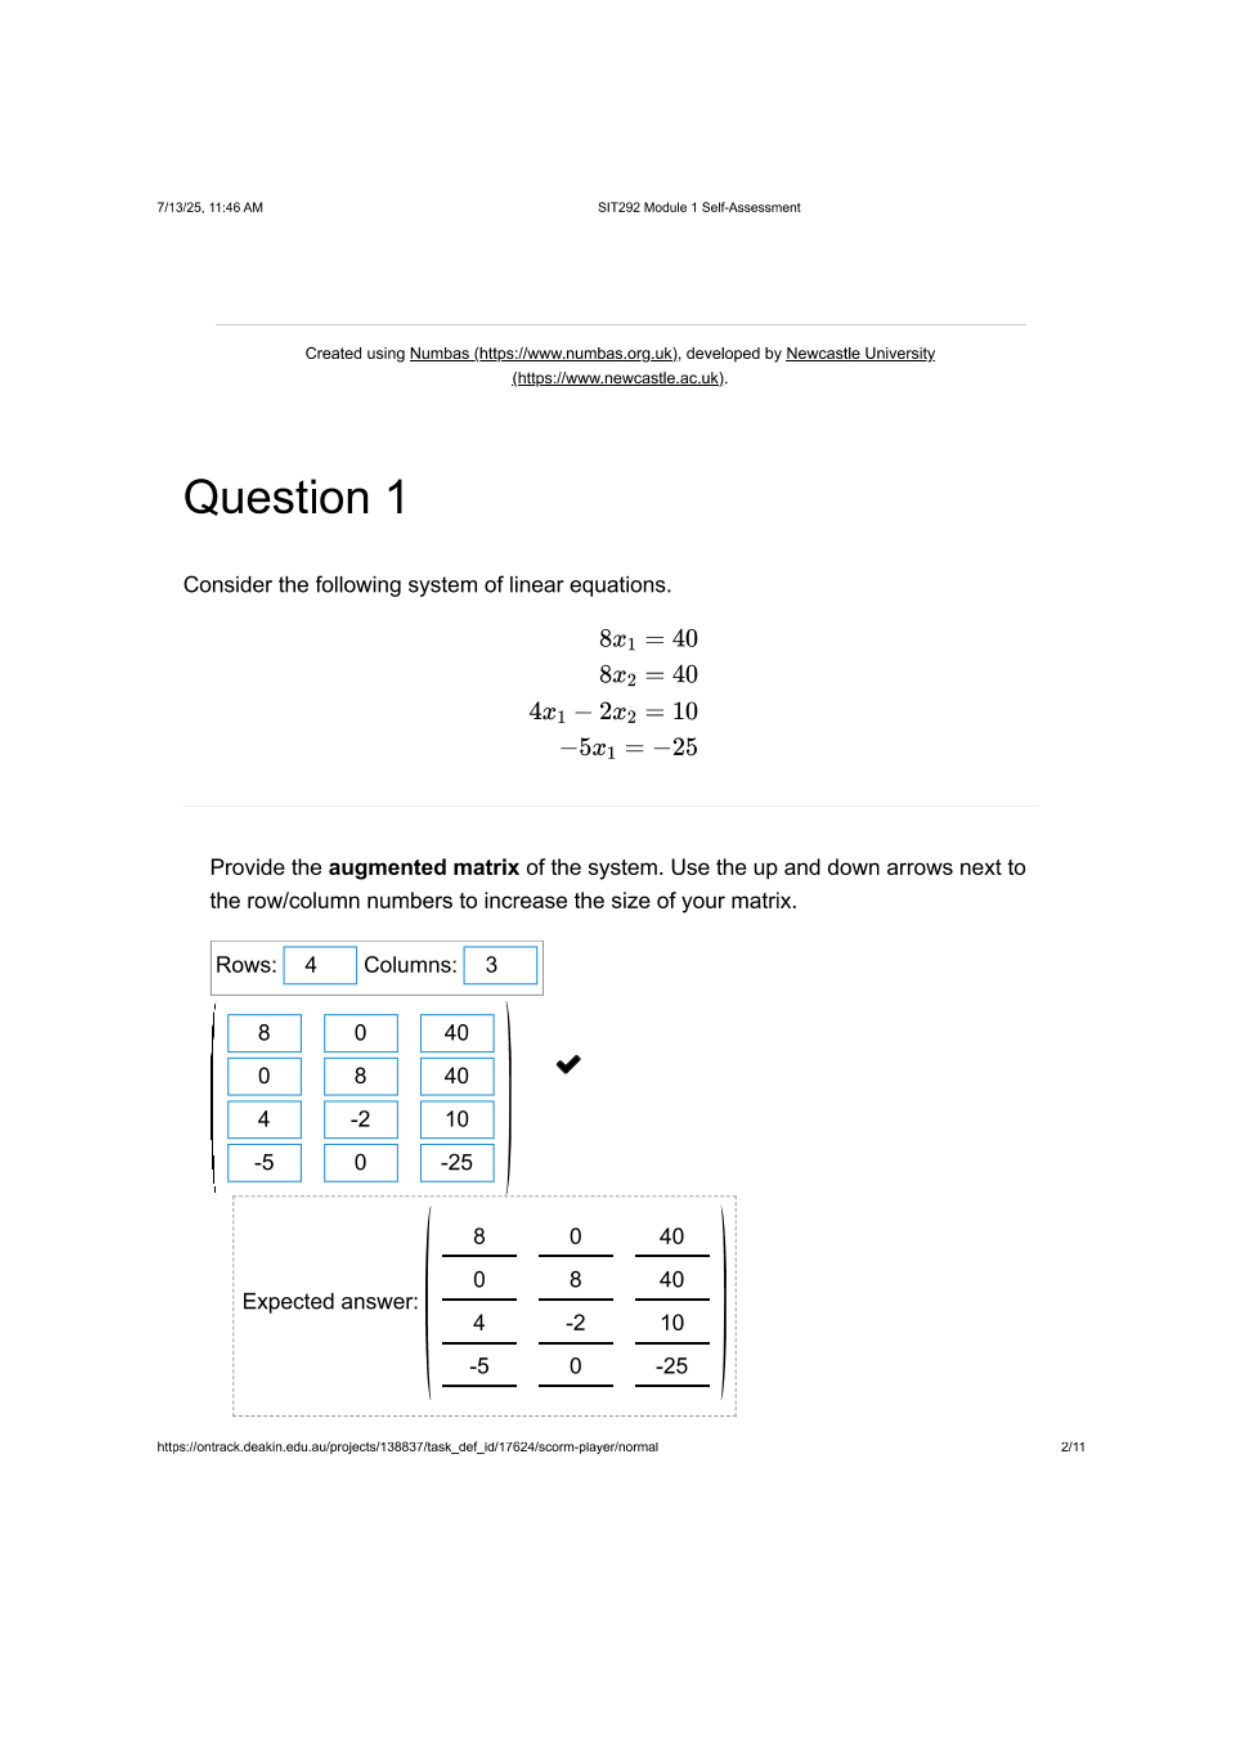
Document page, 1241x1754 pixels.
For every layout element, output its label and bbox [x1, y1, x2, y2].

picture [118, 175, 1123, 1476]
